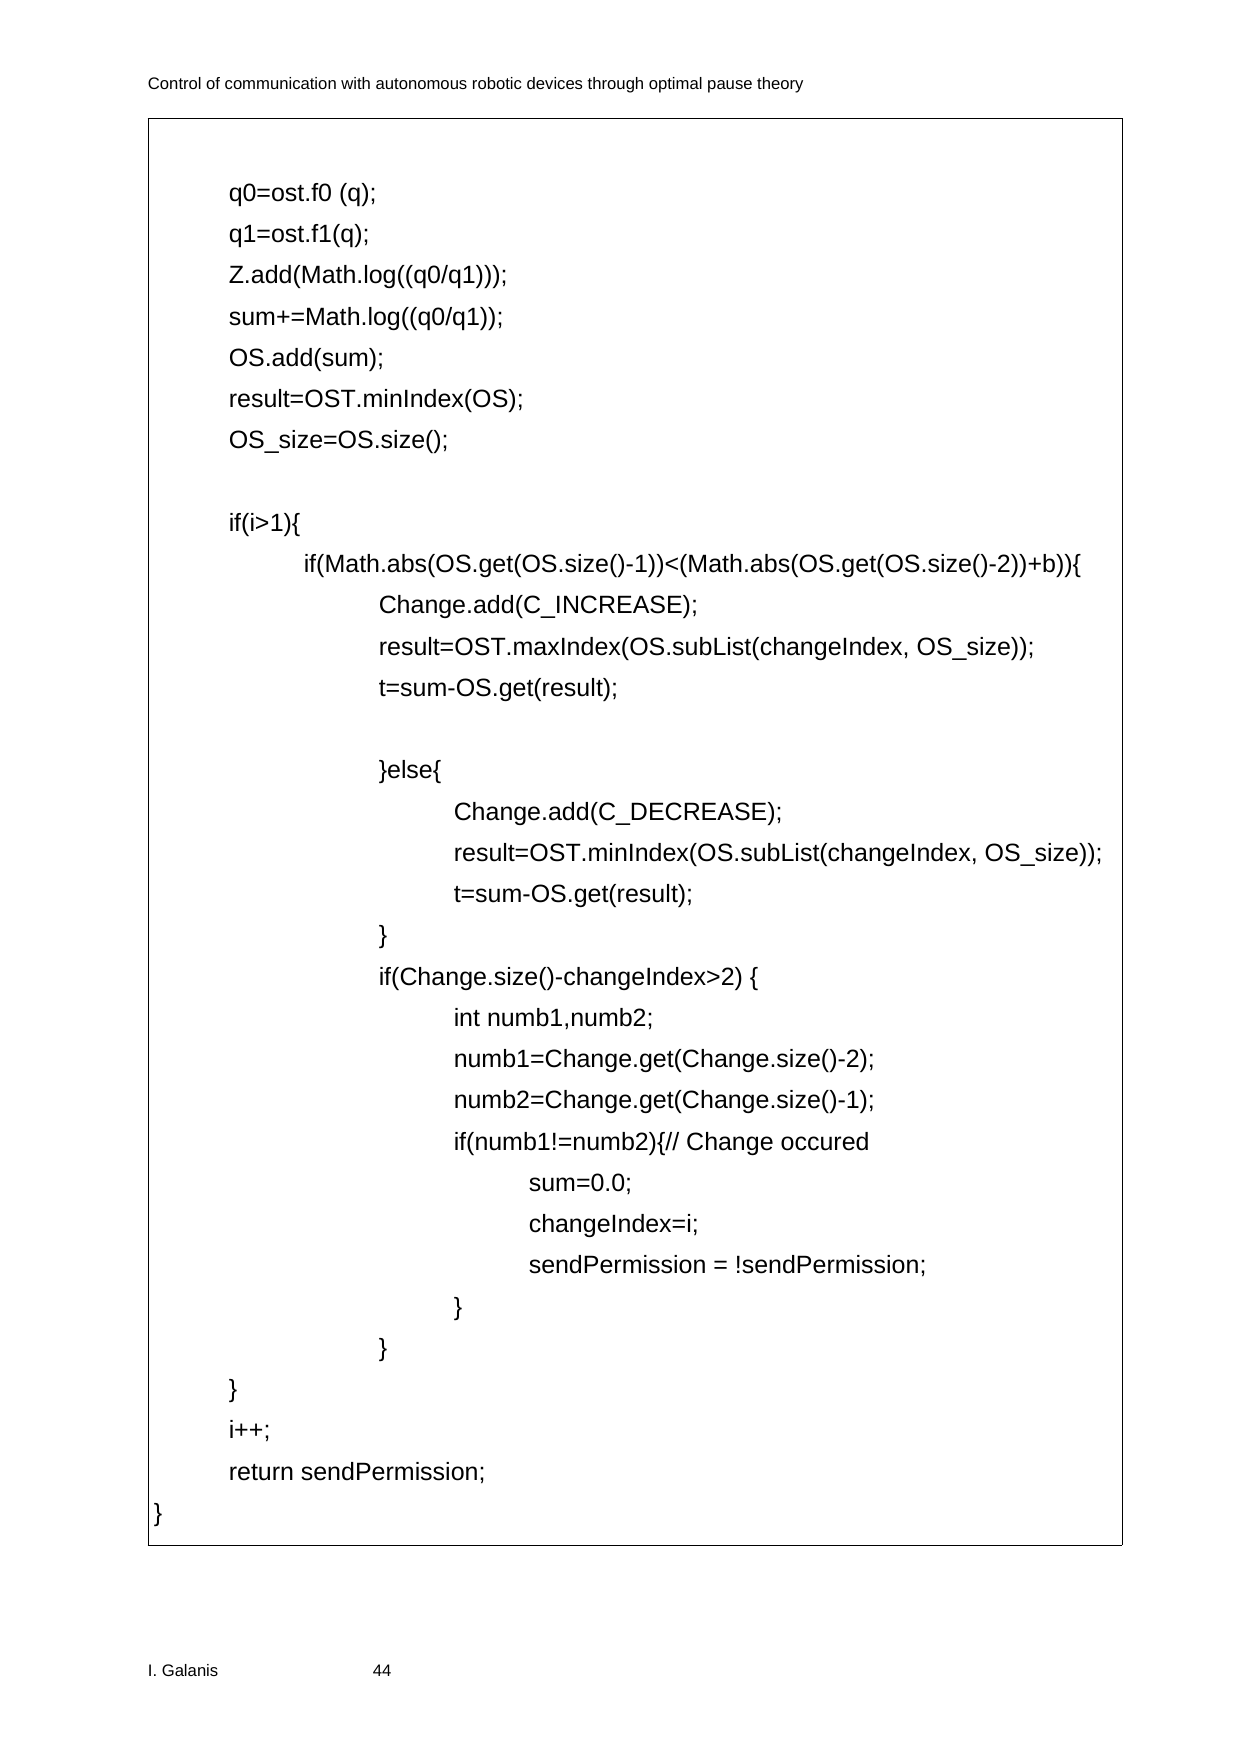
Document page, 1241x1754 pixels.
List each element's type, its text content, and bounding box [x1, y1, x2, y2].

table_header q0=ost.f0 (q); q1=ost.f1(q); Z.add(Math.log((q0/q1))); sum+=Math.log((q0/q1)); OS.add(sum); result=OST.minIndex(OS); OS_size=OS.size(); if(i>1){ if(Math.abs(OS.get(OS.size()-1))<(Math.abs(OS.get(OS.size()-2))+b)){ Change.add(C_INCREASE); result=OST.maxIndex(OS.subList(changeIndex, OS_size)); t=sum-OS.get(result); }else{ Change.add(C_DECREASE); result=OST.minIndex(OS.subList(changeIndex, OS_size)); t=sum-OS.get(result); } if(Change.size()-changeIndex>2) { int numb1,numb2; numb1=Change.get(Change.size()-2); numb2=Change.get(Change.size()-1); if(numb1!=numb2){// Change occured sum=0.0; changeIndex=i; sendPermission = !sendPermission; } } } i++; return sendPermission; } [149, 119, 1122, 1545]
